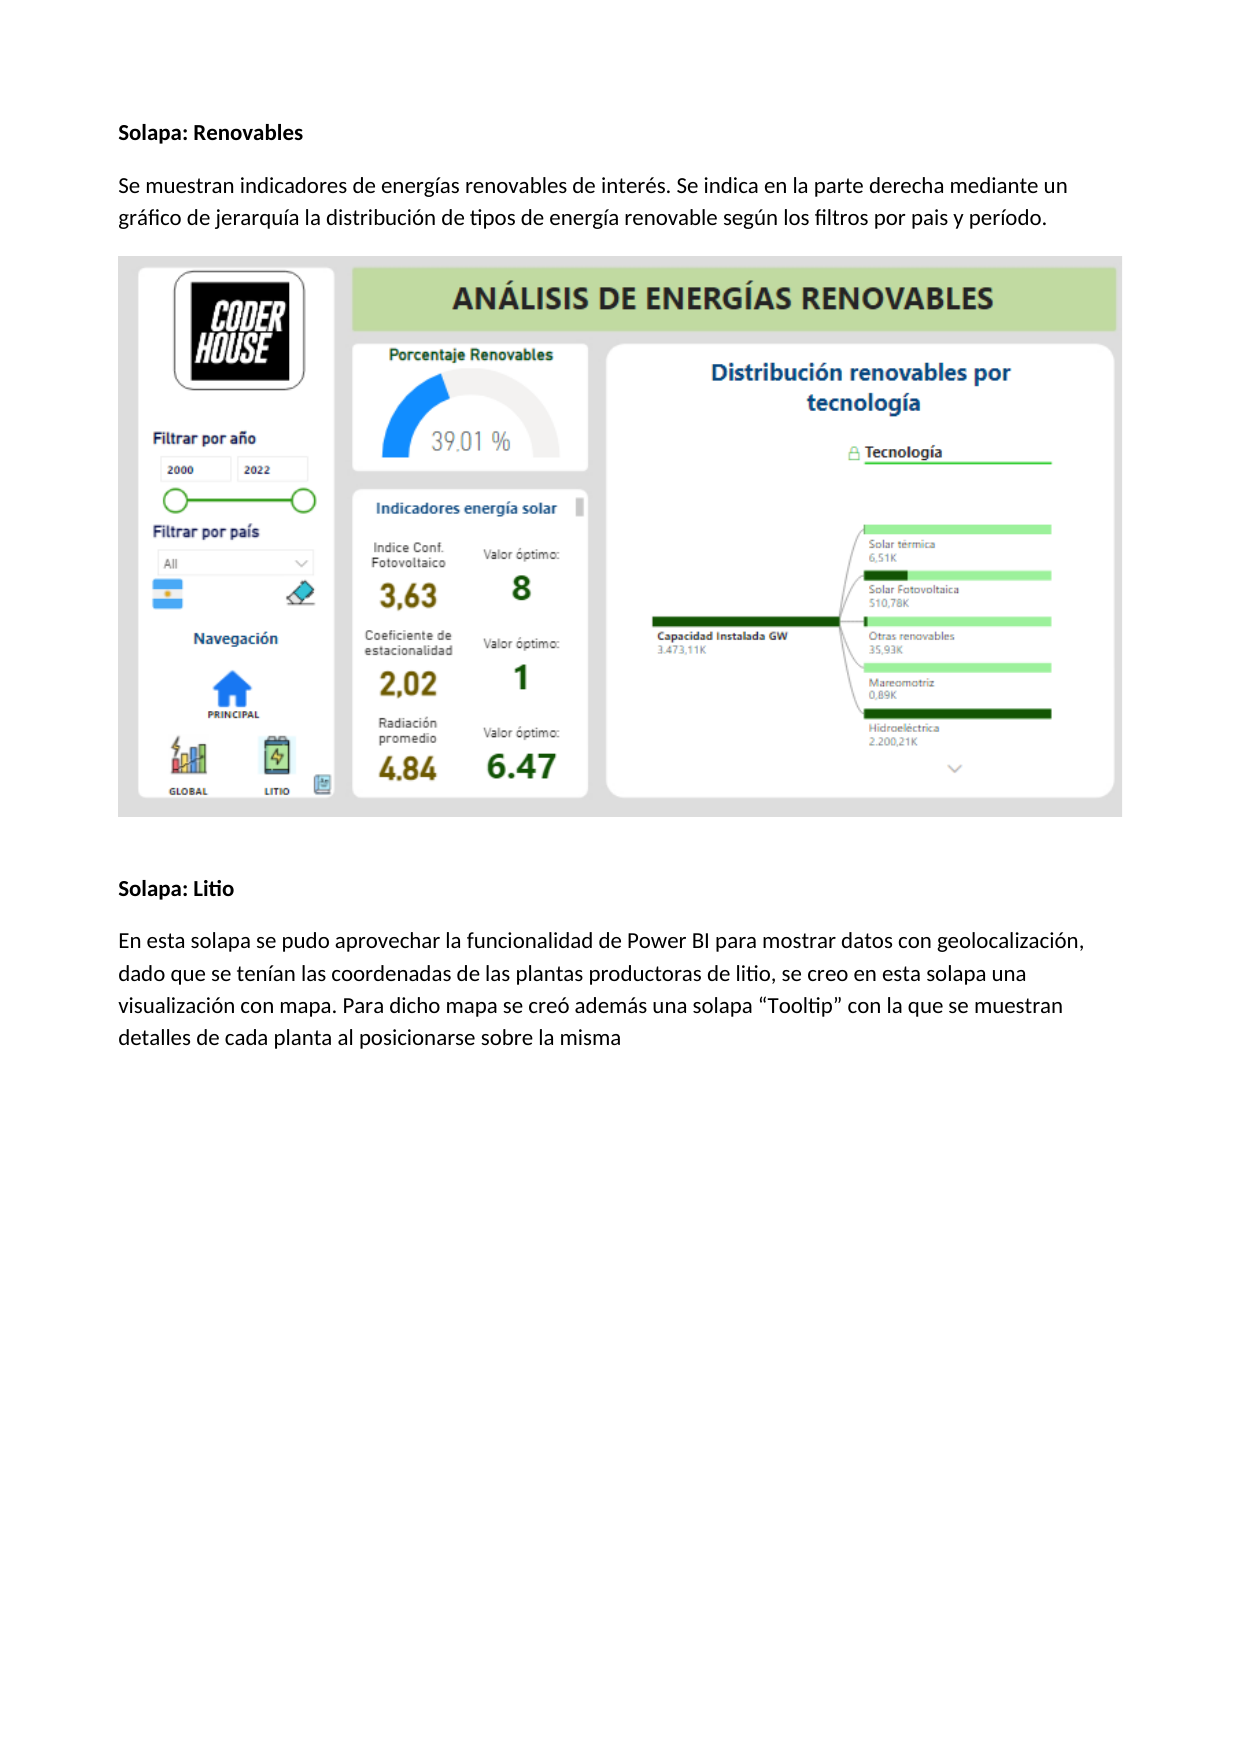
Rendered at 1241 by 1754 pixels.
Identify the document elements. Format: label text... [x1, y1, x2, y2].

picture [118, 256, 1123, 817]
text Solapa: Litio [118, 874, 1122, 902]
text En esta solapa se pudo aprovechar la funcionalidad de Power BI para mostrar datos con geolocalización, dado que se tenían las coordenadas de las plantas productoras de litio, se creo en esta solapa una visualización con mapa. Para dicho mapa se creó además una solapa “Tooltip” con la que se muestran detalles de cada planta al posicionarse sobre la misma [118, 927, 1122, 1051]
text Se muestran indicadores de energías renovables de interés. Se indica en la parte derecha mediante un gráfico de jerarquía la distribución de tipos de energía renovable según los filtros por pais y período. [118, 171, 1122, 231]
text Solapa: Renovables [118, 118, 1122, 146]
